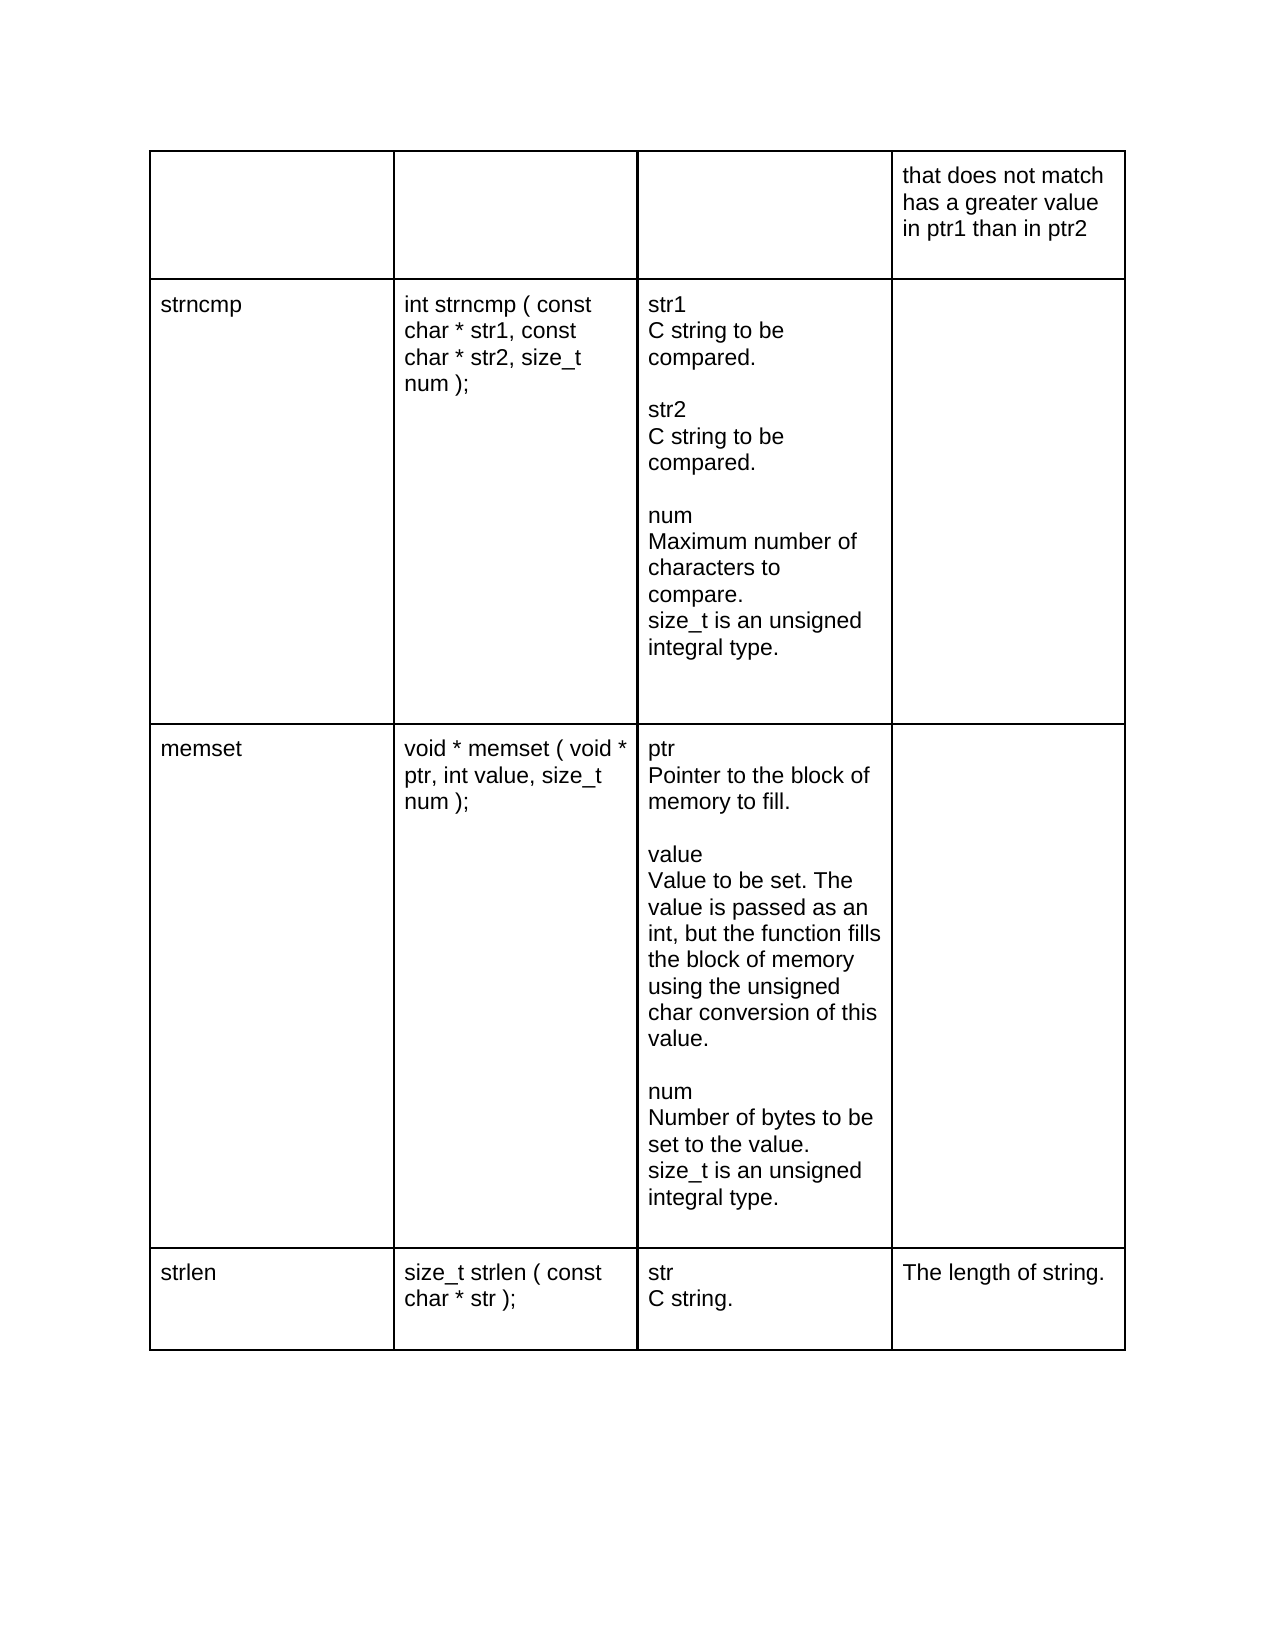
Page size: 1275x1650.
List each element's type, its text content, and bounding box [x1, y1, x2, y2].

table_cell memset [151, 725, 393, 1247]
table_cell [893, 280, 1124, 723]
table_cell [639, 152, 891, 278]
table_cell that does not match has a greater value in ptr1 than in ptr2 [893, 152, 1124, 278]
table_cell ptr Pointer to the block of memory to fill. value Value to be set. The value is passed as an int, but the function fills the block of memory using the unsigned char conversion of this value. num Number of bytes to be set to the value. size_t is an unsigned integral type. [639, 725, 891, 1247]
table_cell int strncmp ( const char * str1, const char * str2, size_t num ); [395, 280, 636, 723]
table_cell strncmp [151, 280, 393, 723]
table_cell [893, 725, 1124, 1247]
table_cell size_t strlen ( const char * str ); [395, 1249, 636, 1348]
table_cell [151, 152, 393, 278]
table_cell The length of string. [893, 1249, 1124, 1348]
table_cell [395, 152, 636, 278]
table_cell str C string. [639, 1249, 891, 1348]
table_cell strlen [151, 1249, 393, 1348]
table_cell str1 C string to be compared. str2 C string to be compared. num Maximum number of characters to compare. size_t is an unsigned integral type. [639, 280, 891, 723]
table_cell void * memset ( void * ptr, int value, size_t num ); [395, 725, 636, 1247]
